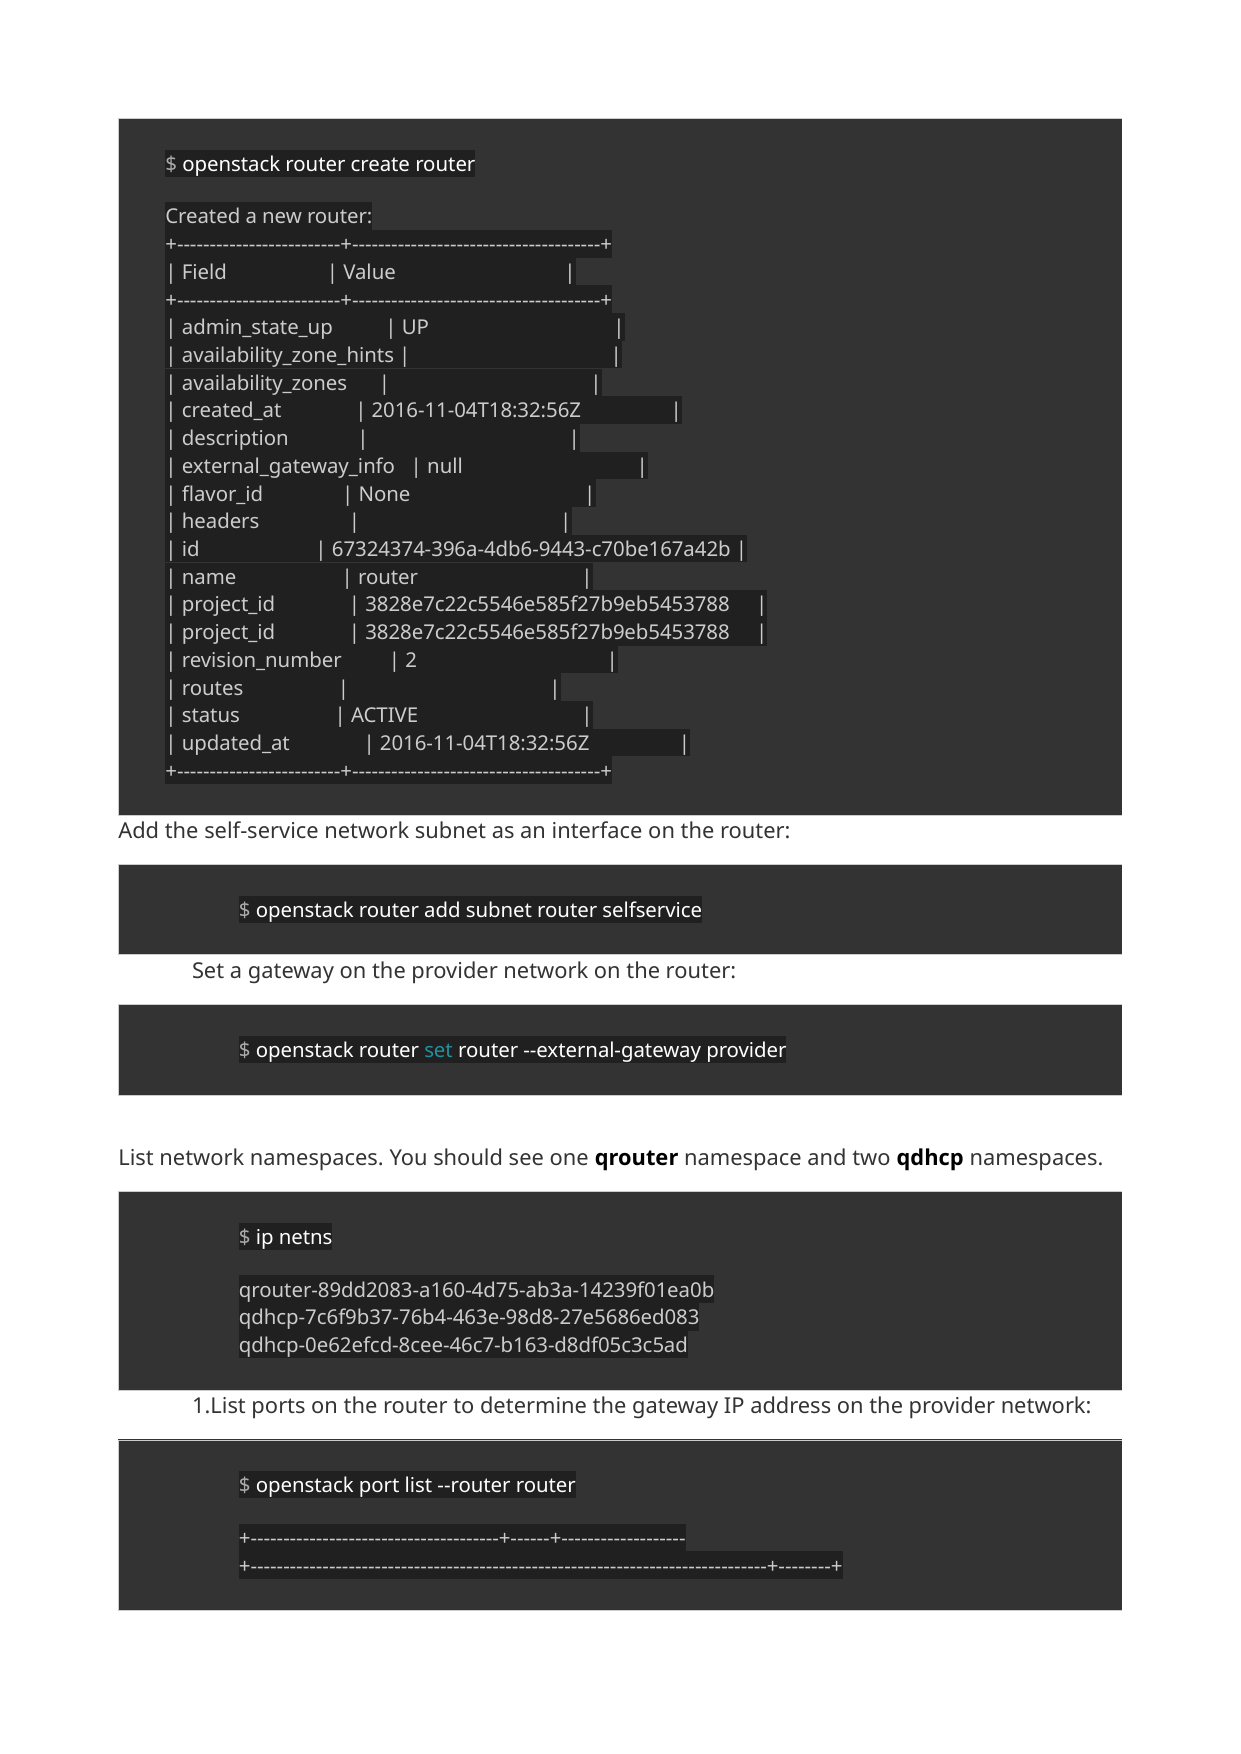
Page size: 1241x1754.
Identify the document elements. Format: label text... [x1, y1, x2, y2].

text Add the self-service network subnet as an interface on the router: [118, 816, 1122, 845]
text Created a new router: [119, 171, 1122, 198]
text | admin_state_up | UP | [119, 282, 1122, 309]
list +--------------------------------------+------+-------------------+-------------------------------------------------------------------------------+--------+ [119, 1492, 1122, 1610]
text | Field | Value | [119, 226, 1122, 254]
list qdhcp-7c6f9b37-76b4-463e-98d8-27e5686ed083 [119, 1272, 1122, 1299]
list Set a gateway on the provider network on the router: [118, 955, 1122, 984]
text | flavor_id | None | [119, 448, 1122, 476]
text | created_at | 2016-11-04T18:32:56Z | [119, 365, 1122, 392]
text +-------------------------+--------------------------------------+ [119, 725, 1122, 815]
text | name | router | [119, 531, 1122, 559]
text | project_id | 3828e7c22c5546e585f27b9eb5453788 | [119, 586, 1122, 614]
text | external_gateway_info | null | [119, 420, 1122, 448]
text List network namespaces. You should see one qrouter namespace and two qdhcp namespaces. [118, 1142, 1122, 1172]
text $ openstack router create router [119, 119, 1122, 146]
text | status | ACTIVE | [119, 669, 1122, 697]
list $ ip netns [119, 1192, 1122, 1219]
text | headers | | [119, 476, 1122, 503]
list $ openstack router add subnet router selfservice [119, 865, 1122, 954]
list qdhcp-0e62efcd-8cee-46c7-b163-d8df05c3c5ad [119, 1299, 1122, 1390]
text | availability_zone_hints | | [119, 309, 1122, 337]
text +-------------------------+--------------------------------------+ [119, 198, 1122, 226]
text | routes | | [119, 642, 1122, 669]
text | revision_number | 2 | [119, 614, 1122, 642]
list $ openstack port list --router router [119, 1441, 1122, 1467]
text +-------------------------+--------------------------------------+ [119, 254, 1122, 282]
list qrouter-89dd2083-a160-4d75-ab3a-14239f01ea0b [119, 1244, 1122, 1272]
list $ openstack router set router --external-gateway provider [119, 1005, 1122, 1095]
list List ports on the router to determine the gateway IP address on the provider network: [118, 1391, 1122, 1419]
text | id | 67324374-396a-4db6-9443-c70be167a42b | [119, 503, 1122, 531]
text | updated_at | 2016-11-04T18:32:56Z | [119, 697, 1122, 725]
text | description | | [119, 392, 1122, 420]
text | project_id | 3828e7c22c5546e585f27b9eb5453788 | [119, 559, 1122, 586]
text | availability_zones | | [119, 337, 1122, 365]
